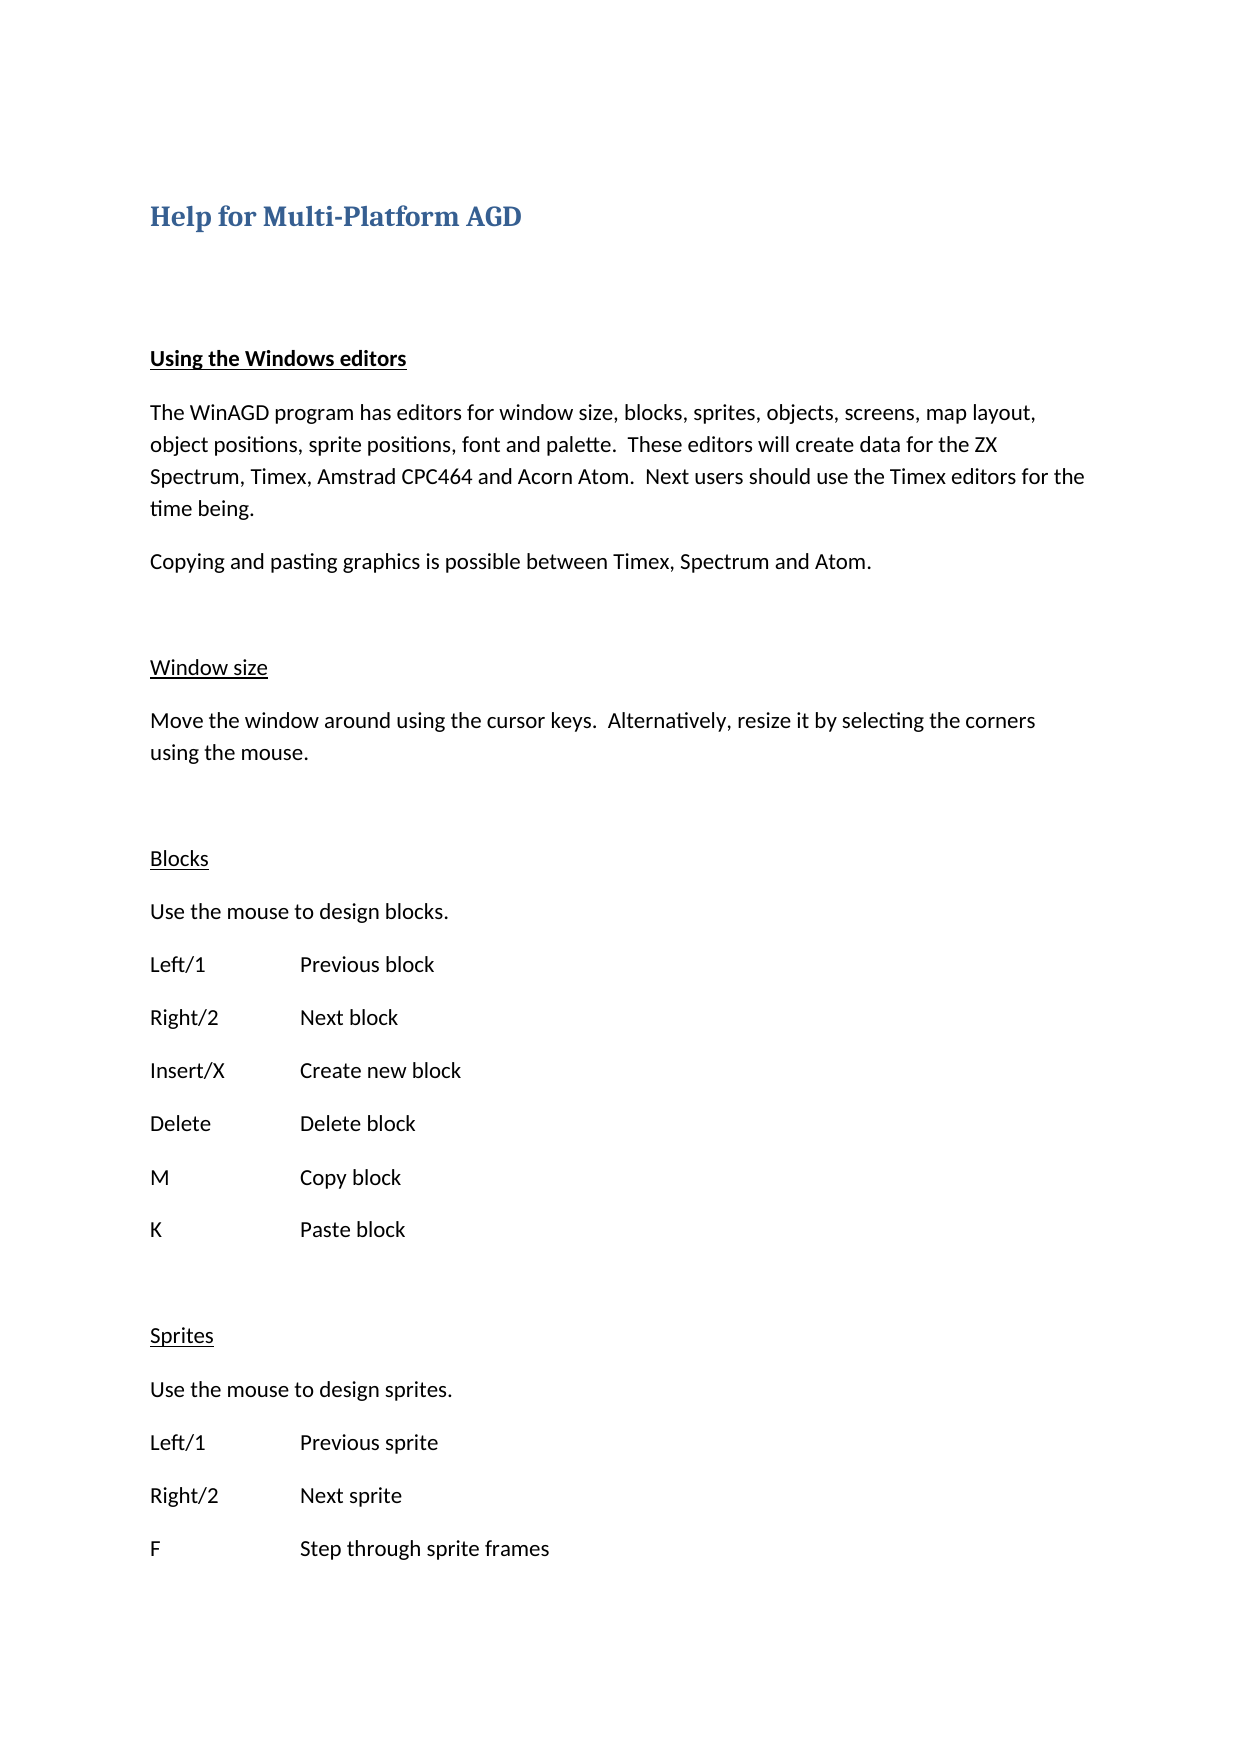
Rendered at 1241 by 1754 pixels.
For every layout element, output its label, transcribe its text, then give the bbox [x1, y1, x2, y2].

text Right/2 Next sprite [150, 1481, 1090, 1509]
text M Copy block [150, 1163, 1090, 1191]
text Using the Windows editors [150, 344, 1090, 373]
text Insert/X Create new block [150, 1057, 1090, 1084]
text Sprites [150, 1322, 1090, 1350]
text Left/1 Previous sprite [150, 1428, 1090, 1456]
text The WinAGD program has editors for window size, blocks, sprites, objects, screens, map layout, object positions, sprite positions, font and palette. These editors will create data for the ZX Spectrum, Timex, Amstrad CPC464 and Acorn Atom. Next users should use the Timex editors for the time being. [150, 398, 1090, 522]
text Right/2 Next block [150, 1003, 1090, 1032]
text Window size [150, 653, 1090, 681]
text Use the mouse to design sprites. [150, 1375, 1090, 1403]
text Blocks [150, 844, 1090, 872]
text F Step through sprite frames [150, 1534, 1090, 1562]
text Left/1 Previous block [150, 951, 1090, 978]
text Delete Delete block [150, 1109, 1090, 1138]
subtitle Help for Multi-Platform AGD [150, 200, 1090, 233]
text Move the window around using the cursor keys. Alternatively, resize it by selecting the corners using the mouse. [150, 706, 1090, 766]
text Use the mouse to design blocks. [150, 897, 1090, 926]
text K Paste block [150, 1216, 1090, 1244]
text Copying and pasting graphics is possible between Timex, Spectrum and Atom. [150, 547, 1090, 575]
